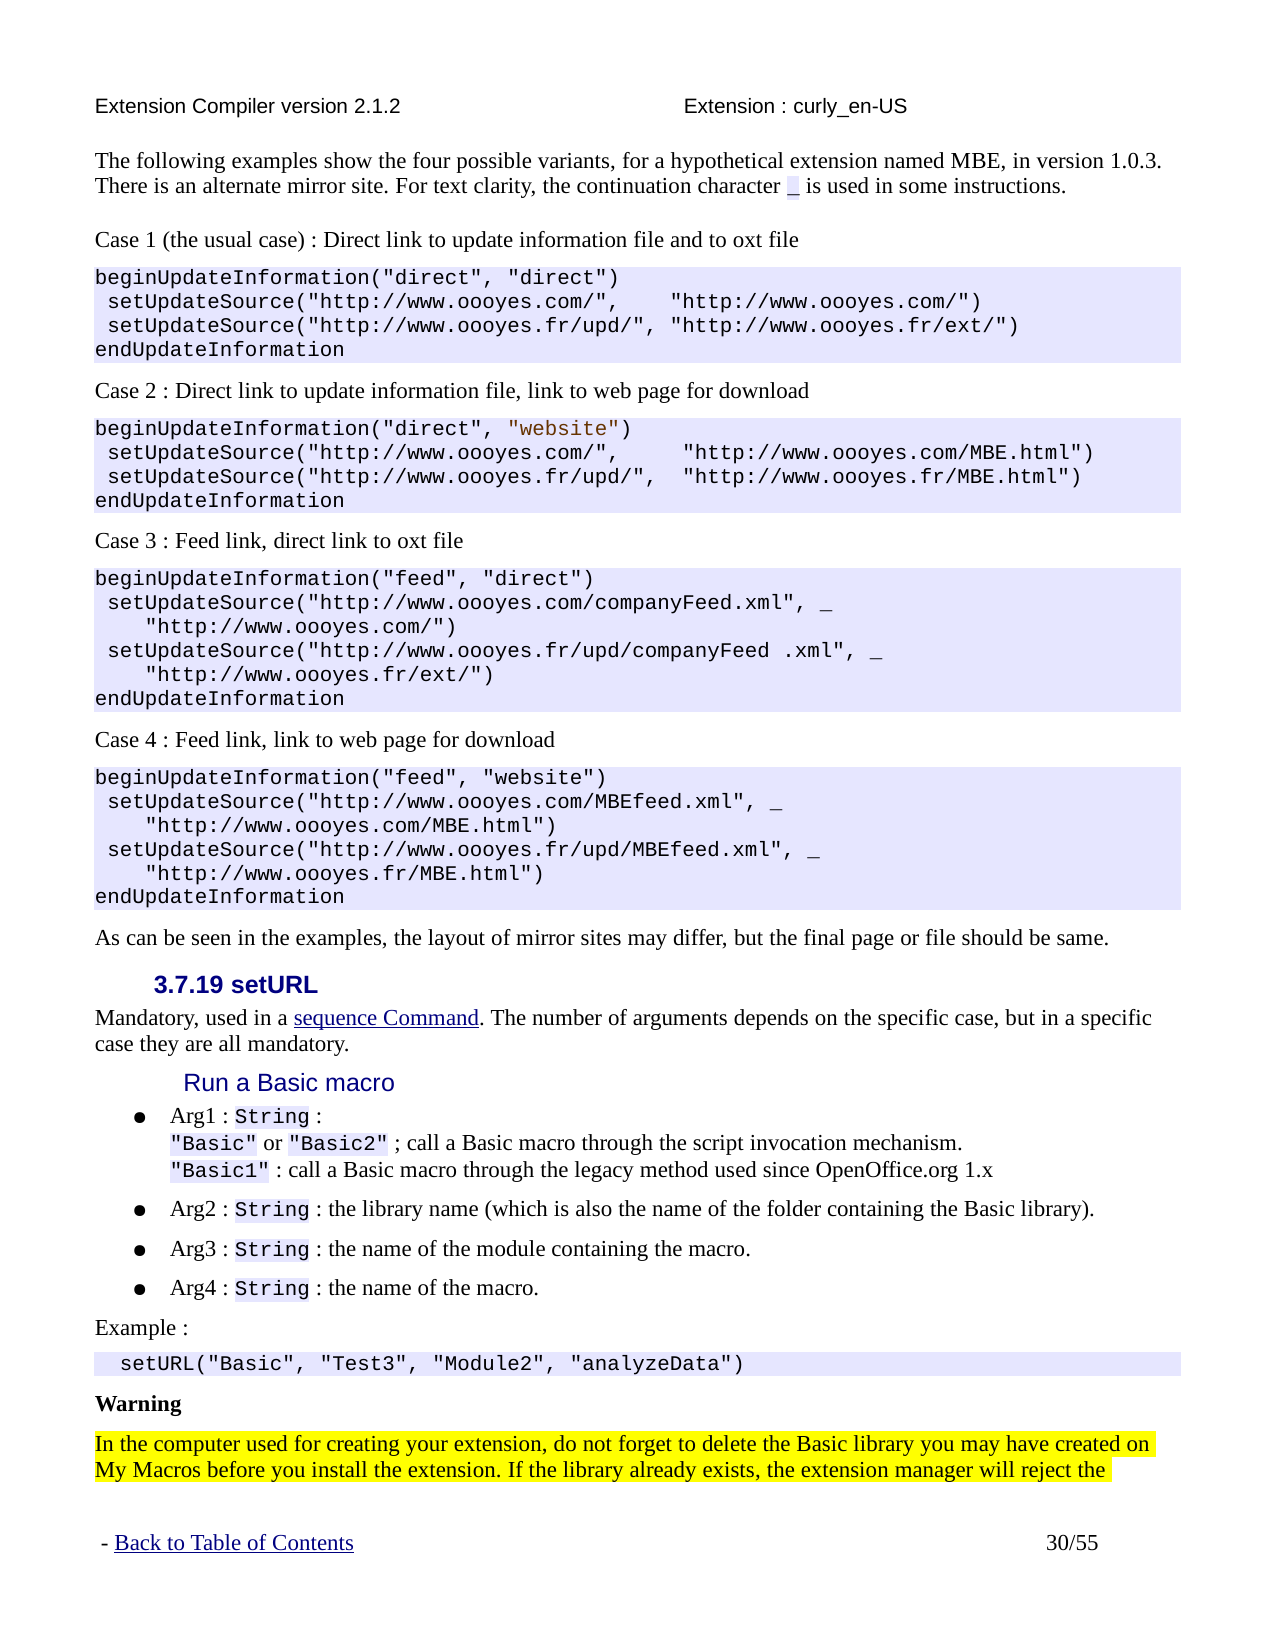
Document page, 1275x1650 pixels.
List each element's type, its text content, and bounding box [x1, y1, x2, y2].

text setUpdateSource("http://www.oooyes.fr/upd/companyFeed .xml", _ [94, 640, 1181, 664]
text The following examples show the four possible variants, for a hypothetical extension named MBE, in version 1.0.3. There is an alternate mirror site. For text clarity, the continuation character _ is used in some instructions. [94, 147, 1181, 200]
subtitle Run a Basic macro [183, 1068, 1181, 1097]
text beginUpdateInformation("direct", "website") [619, 418, 1181, 442]
text Warning [94, 1391, 1181, 1416]
text beginUpdateInformation("direct", "direct") [94, 267, 1181, 291]
list Arg2 : String : the library name (which is also the name of the folder containing the Basic library). [132, 1196, 1181, 1223]
text "http://www.oooyes.com/MBE.html") [94, 814, 1181, 838]
text setUpdateSource("http://www.oooyes.com/MBEfeed.xml", _ [94, 791, 1181, 814]
text Case 4 : Feed link, link to web page for download [94, 727, 1181, 752]
text setUpdateSource("http://www.oooyes.com/", "http://www.oooyes.com/MBE.html") [94, 442, 1181, 466]
text Case 3 : Feed link, direct link to oxt file [94, 528, 1181, 554]
text Case 1 (the usual case) : Direct link to update information file and to oxt file [94, 227, 1181, 253]
text As can be seen in the examples, the layout of mirror sites may differ, but the final page or file should be same. [94, 925, 1181, 951]
text "http://www.oooyes.fr/MBE.html") [94, 862, 1181, 886]
list Arg4 : String : the name of the macro. [132, 1275, 1181, 1302]
subtitle setURL [153, 971, 1181, 999]
text Example : [94, 1314, 1181, 1340]
text "http://www.oooyes.com/") [94, 616, 1181, 640]
text setUpdateSource("http://www.oooyes.fr/upd/", "http://www.oooyes.fr/MBE.html") [94, 466, 1181, 489]
text endUpdateInformation [94, 688, 1181, 712]
text In the computer used for creating your extension, do not forget to delete the Basic library you may have created on My Macros before you install the extension. If the library already exists, the extension manager will reject the [94, 1431, 1181, 1482]
text "http://www.oooyes.fr/ext/") [94, 664, 1181, 688]
text setUpdateSource("http://www.oooyes.fr/upd/MBEfeed.xml", _ [94, 838, 1181, 862]
text setUpdateSource("http://www.oooyes.com/companyFeed.xml", _ [94, 592, 1181, 616]
text Case 2 : Direct link to update information file, link to web page for download [94, 378, 1181, 403]
text beginUpdateInformation("feed", "direct") [94, 568, 1181, 592]
text endUpdateInformation [94, 489, 1181, 513]
text Mandatory, used in a sequence Command. The number of arguments depends on the specific case, but in a specific case they are all mandatory. [94, 1005, 1181, 1056]
list Arg3 : String : the name of the module containing the macro. [132, 1235, 1181, 1262]
list Arg1 : String : "Basic" or "Basic2" ; call a Basic macro through the script invocation mechanism. "Basic1" : call a Basic macro through the legacy method used since OpenOffice.org 1.x [132, 1102, 1181, 1183]
text endUpdateInformation [94, 339, 1181, 363]
text setURL("Basic", "Test3", "Module2", "analyzeData") [94, 1352, 1181, 1376]
text beginUpdateInformation("direct", "website") [94, 418, 507, 442]
text beginUpdateInformation("feed", "website") [94, 767, 1181, 791]
text setUpdateSource("http://www.oooyes.com/", "http://www.oooyes.com/") [94, 291, 1181, 315]
text endUpdateInformation [94, 886, 1181, 910]
text setUpdateSource("http://www.oooyes.fr/upd/", "http://www.oooyes.fr/ext/") [94, 315, 1181, 339]
